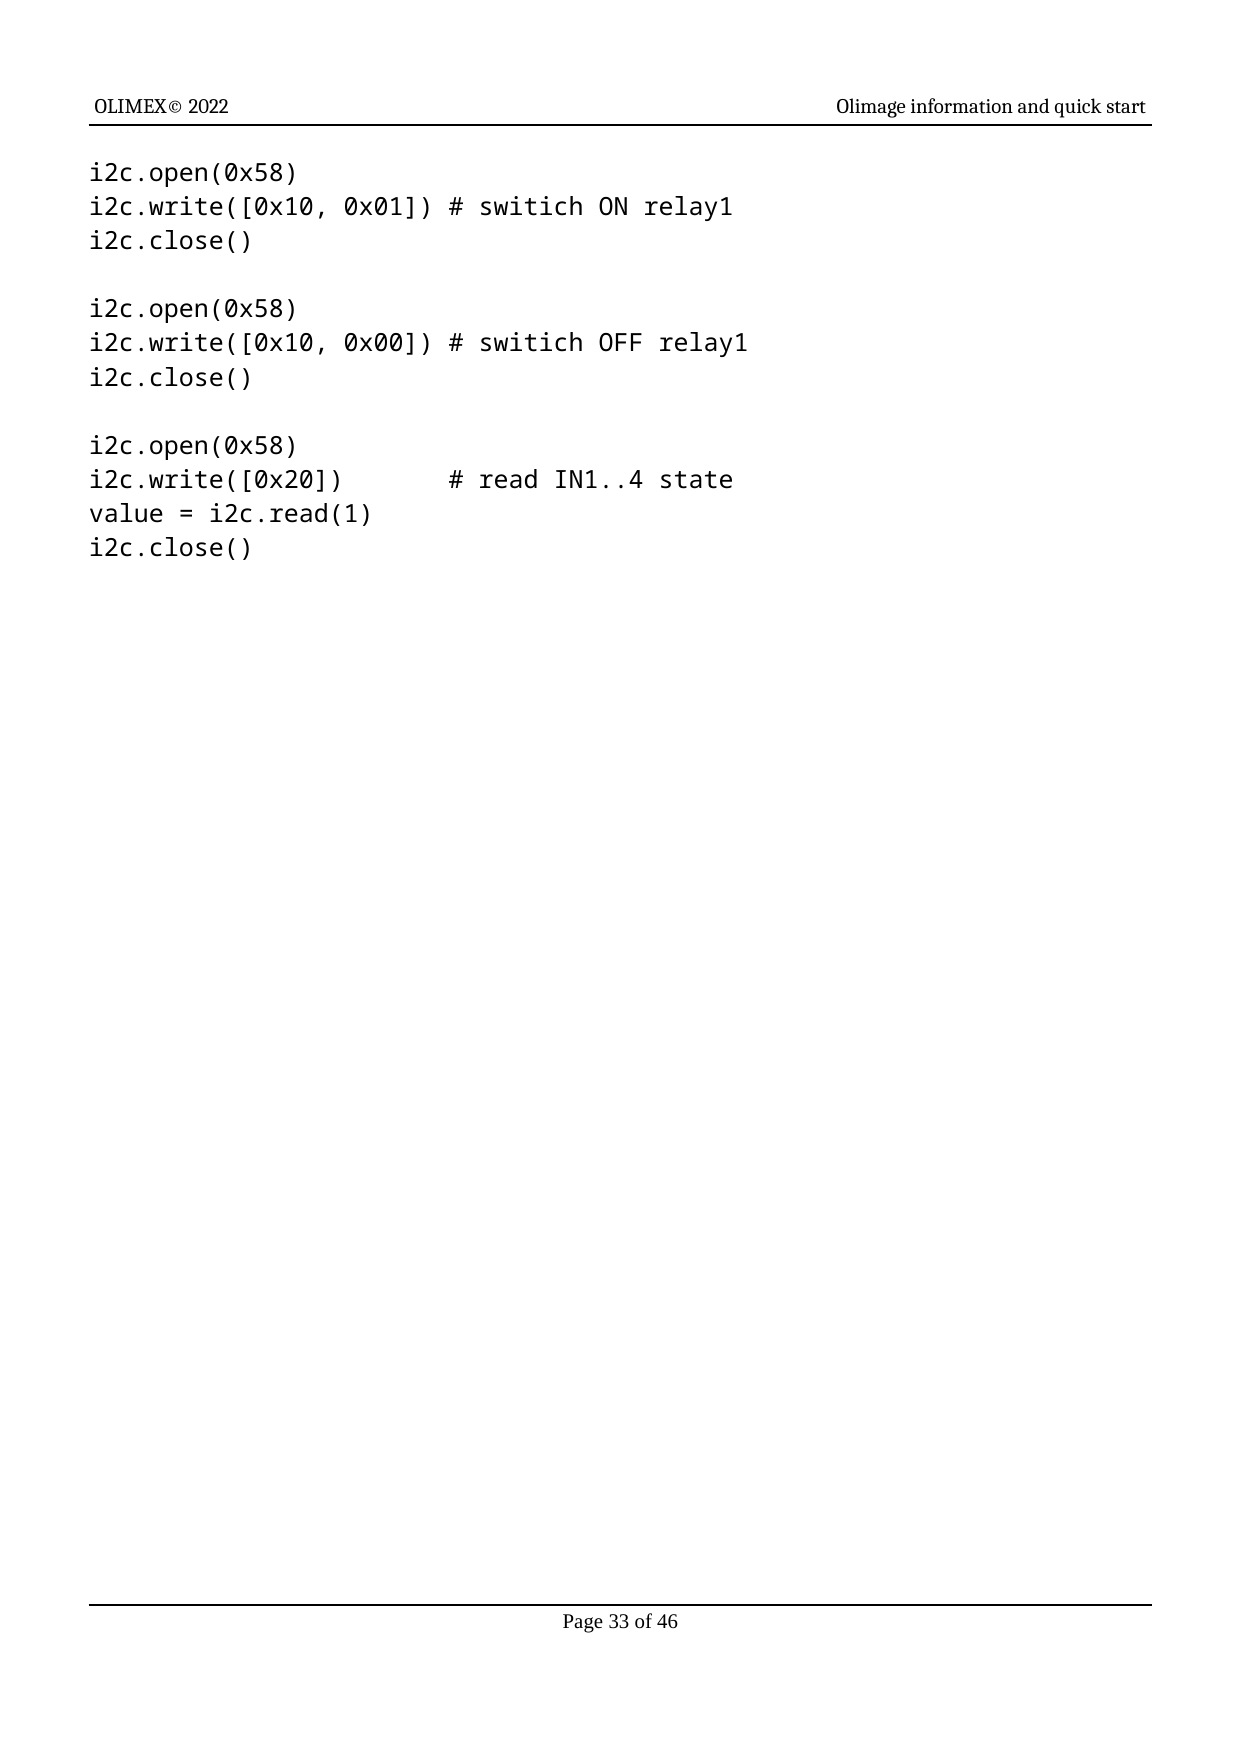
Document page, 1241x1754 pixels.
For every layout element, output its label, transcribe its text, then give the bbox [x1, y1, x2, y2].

text i2c.close() [88, 223, 1152, 257]
text i2c.open(0x58) [88, 427, 1152, 461]
text value = i2c.read(1) [88, 495, 1152, 529]
text i2c.write([0x20]) # read IN1..4 state [88, 461, 1152, 495]
text i2c.close() [88, 359, 1152, 393]
text i2c.write([0x10, 0x01]) # switich ON relay1 [88, 189, 1152, 223]
text i2c.write([0x10, 0x00]) # switich OFF relay1 [88, 325, 1152, 359]
text i2c.open(0x58) [88, 291, 1152, 325]
text i2c.open(0x58) [88, 155, 1152, 189]
text i2c.close() [88, 529, 1152, 563]
